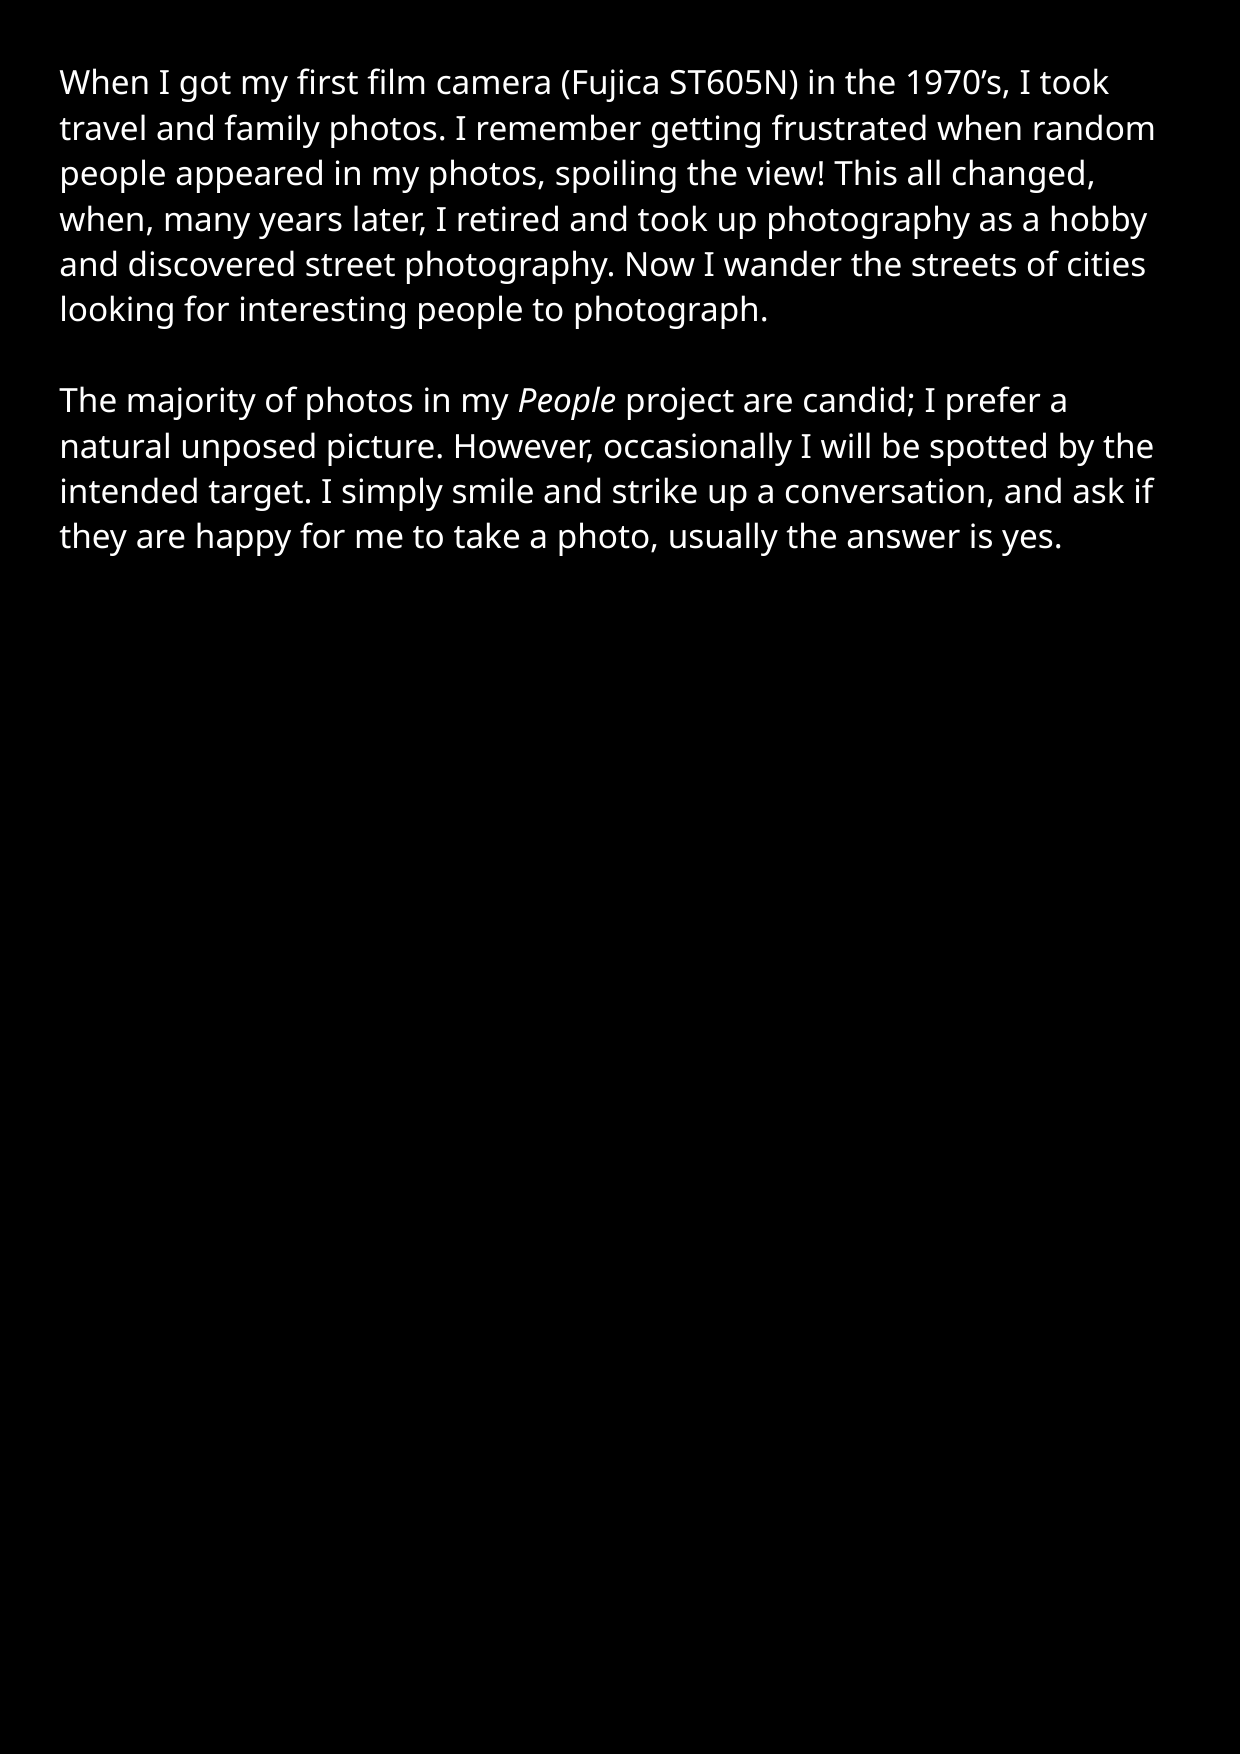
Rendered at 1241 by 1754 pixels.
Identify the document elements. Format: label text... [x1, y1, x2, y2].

text When I got my first film camera (Fujica ST605N) in the 1970’s, I took travel and family photos. I remember getting frustrated when random people appeared in my photos, spoiling the view! This all changed, when, many years later, I retired and took up photography as a hobby and discovered street photography. Now I wander the streets of cities looking for interesting people to photograph. [59, 59, 1181, 332]
text The majority of photos in my People project are candid; I prefer a natural unposed picture. However, occasionally I will be spotted by the intended target. I simply smile and strike up a conversation, and ask if they are happy for me to take a photo, usually the answer is yes. [59, 377, 1181, 559]
